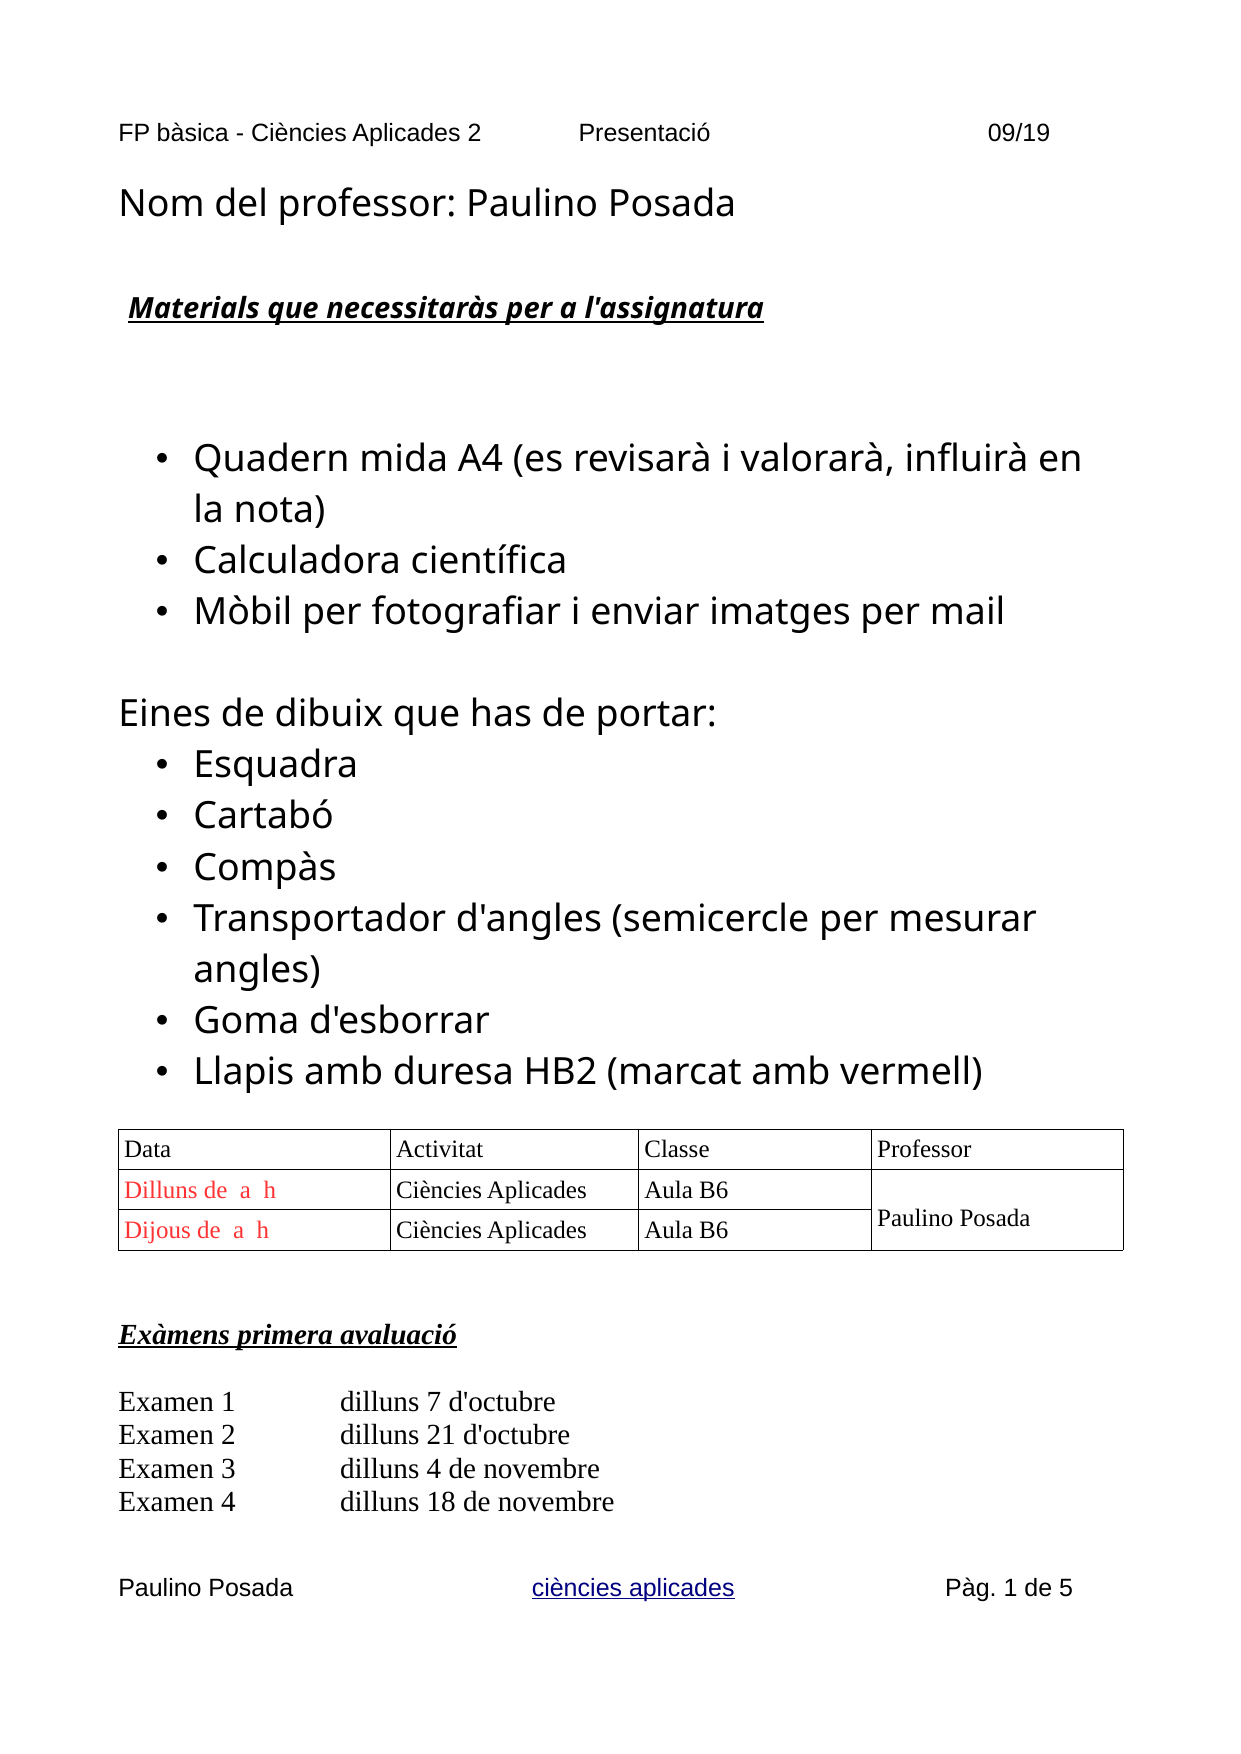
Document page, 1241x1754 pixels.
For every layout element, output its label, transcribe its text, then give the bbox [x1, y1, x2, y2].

list Calculadora científica [156, 534, 1122, 585]
table_cell Aula B6 [639, 1210, 871, 1249]
list Goma d'esborrar [156, 993, 1122, 1044]
table_cell Aula B6 [639, 1170, 871, 1209]
table_cell Paulino Posada [872, 1170, 1123, 1249]
text Examen 1 dilluns 7 d'octubre [118, 1384, 1122, 1417]
text Eines de dibuix que has de portar: [118, 687, 1122, 738]
list Cartabó [156, 789, 1122, 840]
list Llapis amb duresa HB2 (marcat amb vermell) [156, 1044, 1122, 1095]
table_cell Dilluns de a h [119, 1170, 390, 1209]
table_header Data [119, 1130, 390, 1169]
table_cell Ciències Aplicades [391, 1170, 638, 1209]
list Mòbil per fotografiar i enviar imatges per mail [156, 585, 1122, 636]
text Examen 4 dilluns 18 de novembre [118, 1484, 1122, 1518]
table_header Activitat [391, 1130, 638, 1169]
text Nom del professor: Paulino Posada [118, 176, 1122, 227]
list Transportador d'angles (semicercle per mesurar angles) [156, 891, 1122, 993]
table_cell Dijous de a h [119, 1210, 390, 1249]
table_header Professor [872, 1130, 1123, 1169]
table_cell Ciències Aplicades [391, 1210, 638, 1249]
table_header Classe [639, 1130, 871, 1169]
text Materials que necessitaràs per a l'assignatura [118, 278, 1122, 329]
list Esquadra [156, 738, 1122, 789]
text Exàmens primera avaluació [118, 1317, 1122, 1350]
text Examen 2 dilluns 21 d'octubre [118, 1417, 1122, 1451]
list Compàs [156, 840, 1122, 891]
text Examen 3 dilluns 4 de novembre [118, 1451, 1122, 1484]
list Quadern mida A4 (es revisarà i valorarà, influirà en la nota) [156, 432, 1122, 534]
